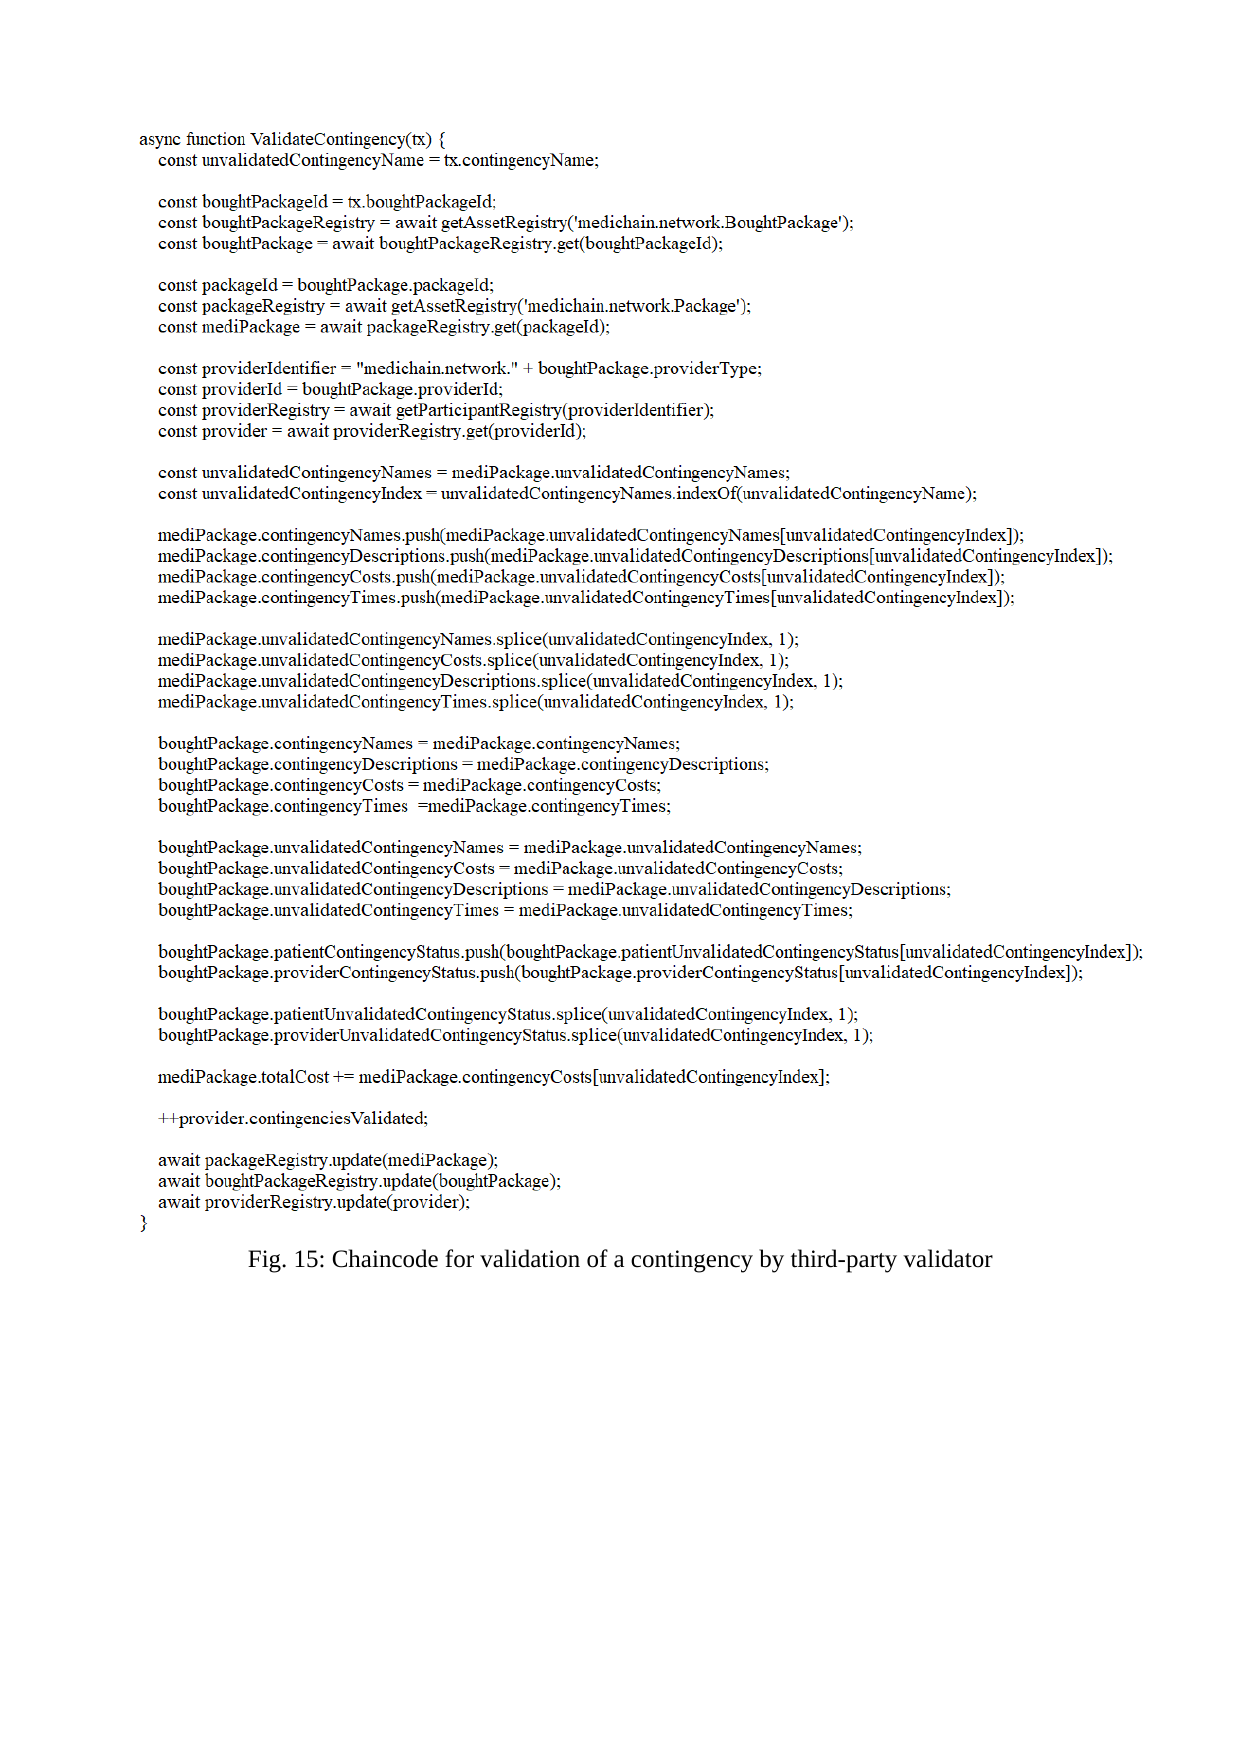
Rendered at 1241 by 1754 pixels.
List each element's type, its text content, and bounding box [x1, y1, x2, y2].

picture [118, 118, 1157, 1244]
text Fig. 15: Chaincode for validation of a contingency by third-party validator [118, 1244, 1122, 1272]
